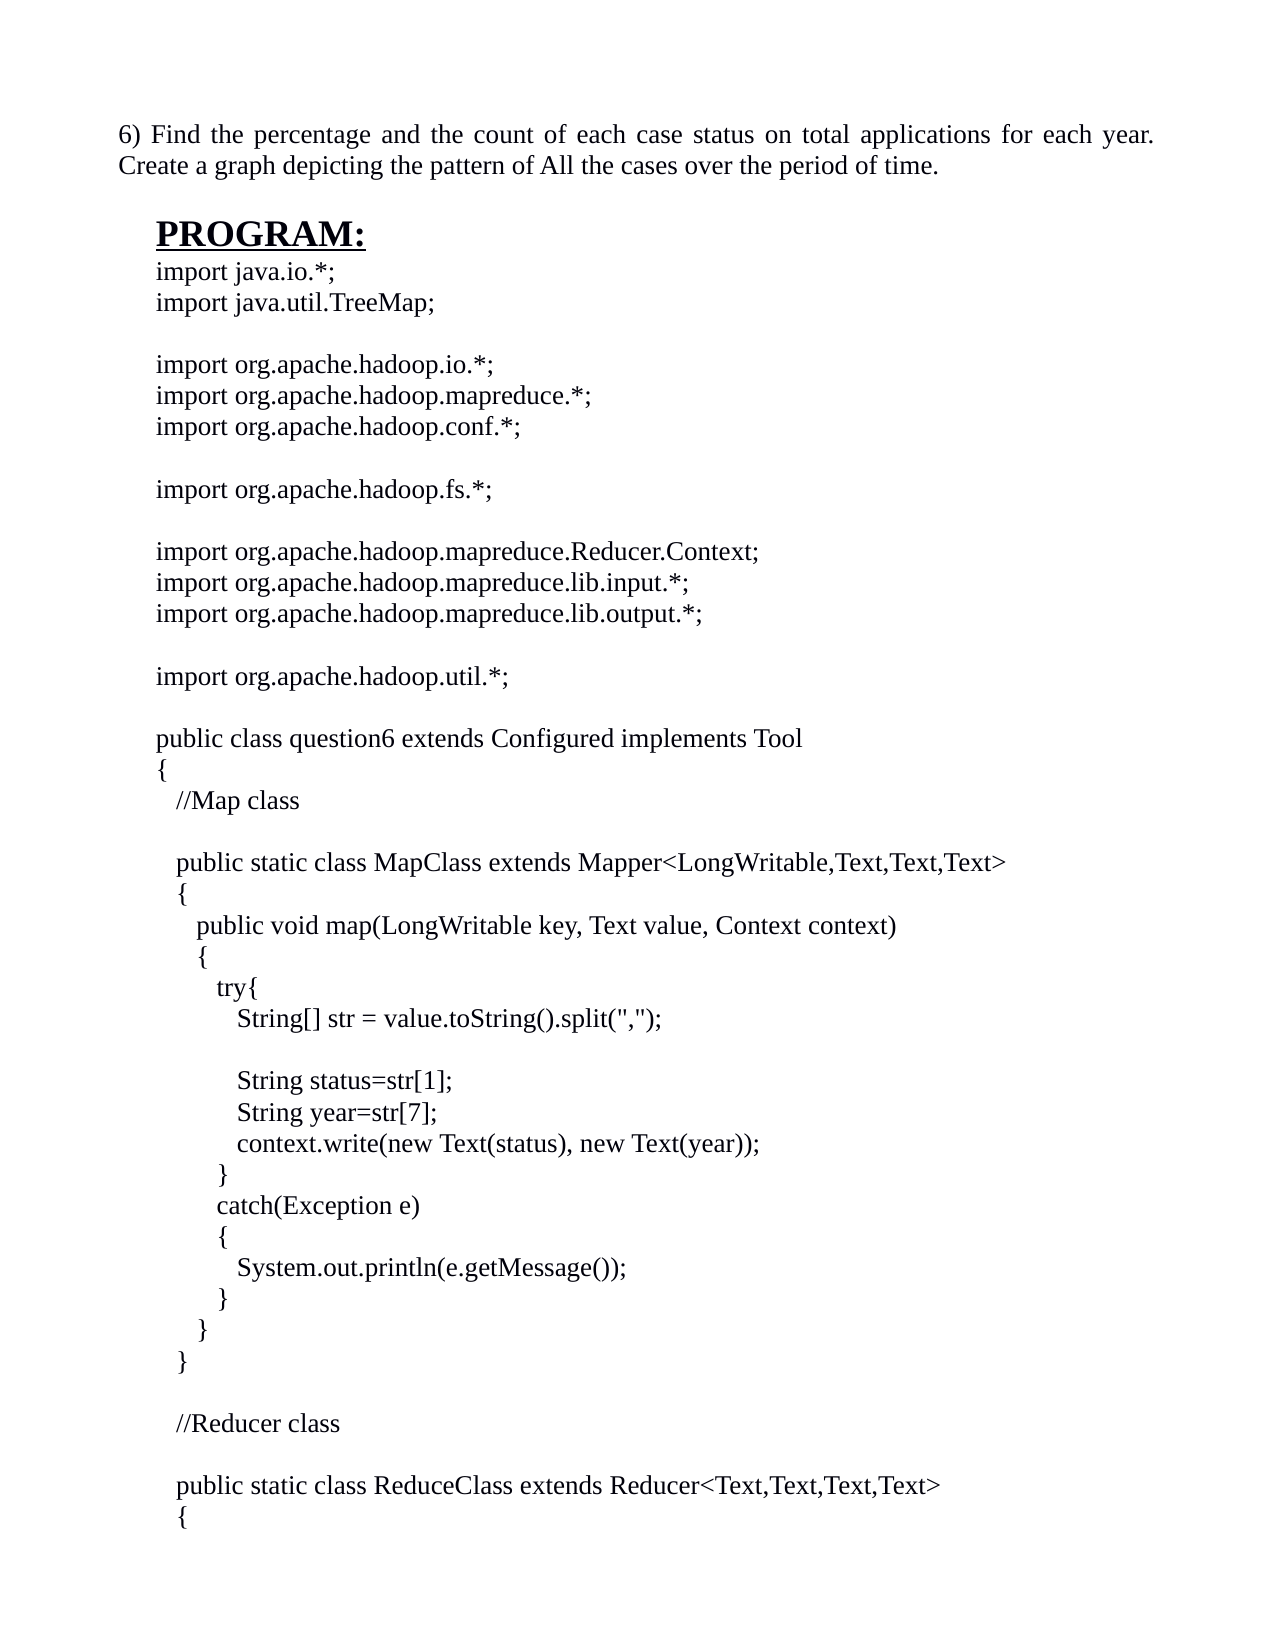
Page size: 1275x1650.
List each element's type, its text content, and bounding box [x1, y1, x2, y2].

text System.out.println(e.getMessage()); [156, 1251, 1157, 1282]
text public static class ReduceClass extends Reducer<Text,Text,Text,Text> [156, 1469, 1157, 1501]
text import java.io.*; [156, 255, 1157, 286]
text 6) Find the percentage and the count of each case status on total applications for each year. Create a graph depicting the pattern of All the cases over the period of time. [118, 118, 1157, 180]
text context.write(new Text(status), new Text(year)); [156, 1127, 1157, 1158]
text { [156, 878, 1157, 909]
text public class question6 extends Configured implements Tool [156, 722, 1157, 753]
text { [156, 1220, 1157, 1251]
text import org.apache.hadoop.mapreduce.Reducer.Context; [156, 535, 1157, 566]
text public void map(LongWritable key, Text value, Context context) [156, 909, 1157, 940]
text import org.apache.hadoop.mapreduce.lib.input.*; [156, 566, 1157, 597]
text try{ [156, 971, 1157, 1002]
text } [156, 1282, 1157, 1314]
text String status=str[1]; [156, 1064, 1157, 1096]
text import org.apache.hadoop.conf.*; [156, 410, 1157, 442]
text import java.util.TreeMap; [156, 286, 1157, 317]
text } [156, 1158, 1157, 1189]
text import org.apache.hadoop.mapreduce.lib.output.*; [156, 597, 1157, 628]
text //Reducer class [156, 1407, 1157, 1438]
text { [156, 753, 1157, 784]
text String year=str[7]; [156, 1096, 1157, 1127]
text //Map class [156, 784, 1157, 815]
text import org.apache.hadoop.fs.*; [156, 473, 1157, 504]
text } [156, 1314, 1157, 1345]
text catch(Exception e) [156, 1189, 1157, 1220]
text import org.apache.hadoop.io.*; [156, 348, 1157, 379]
text { [156, 1501, 1157, 1532]
text PROGRAM: [156, 212, 1157, 255]
text public static class MapClass extends Mapper<LongWritable,Text,Text,Text> [156, 846, 1157, 878]
text { [156, 940, 1157, 971]
text import org.apache.hadoop.mapreduce.*; [156, 379, 1157, 410]
text String[] str = value.toString().split(","); [156, 1002, 1157, 1033]
text import org.apache.hadoop.util.*; [156, 659, 1157, 691]
text } [156, 1345, 1157, 1376]
